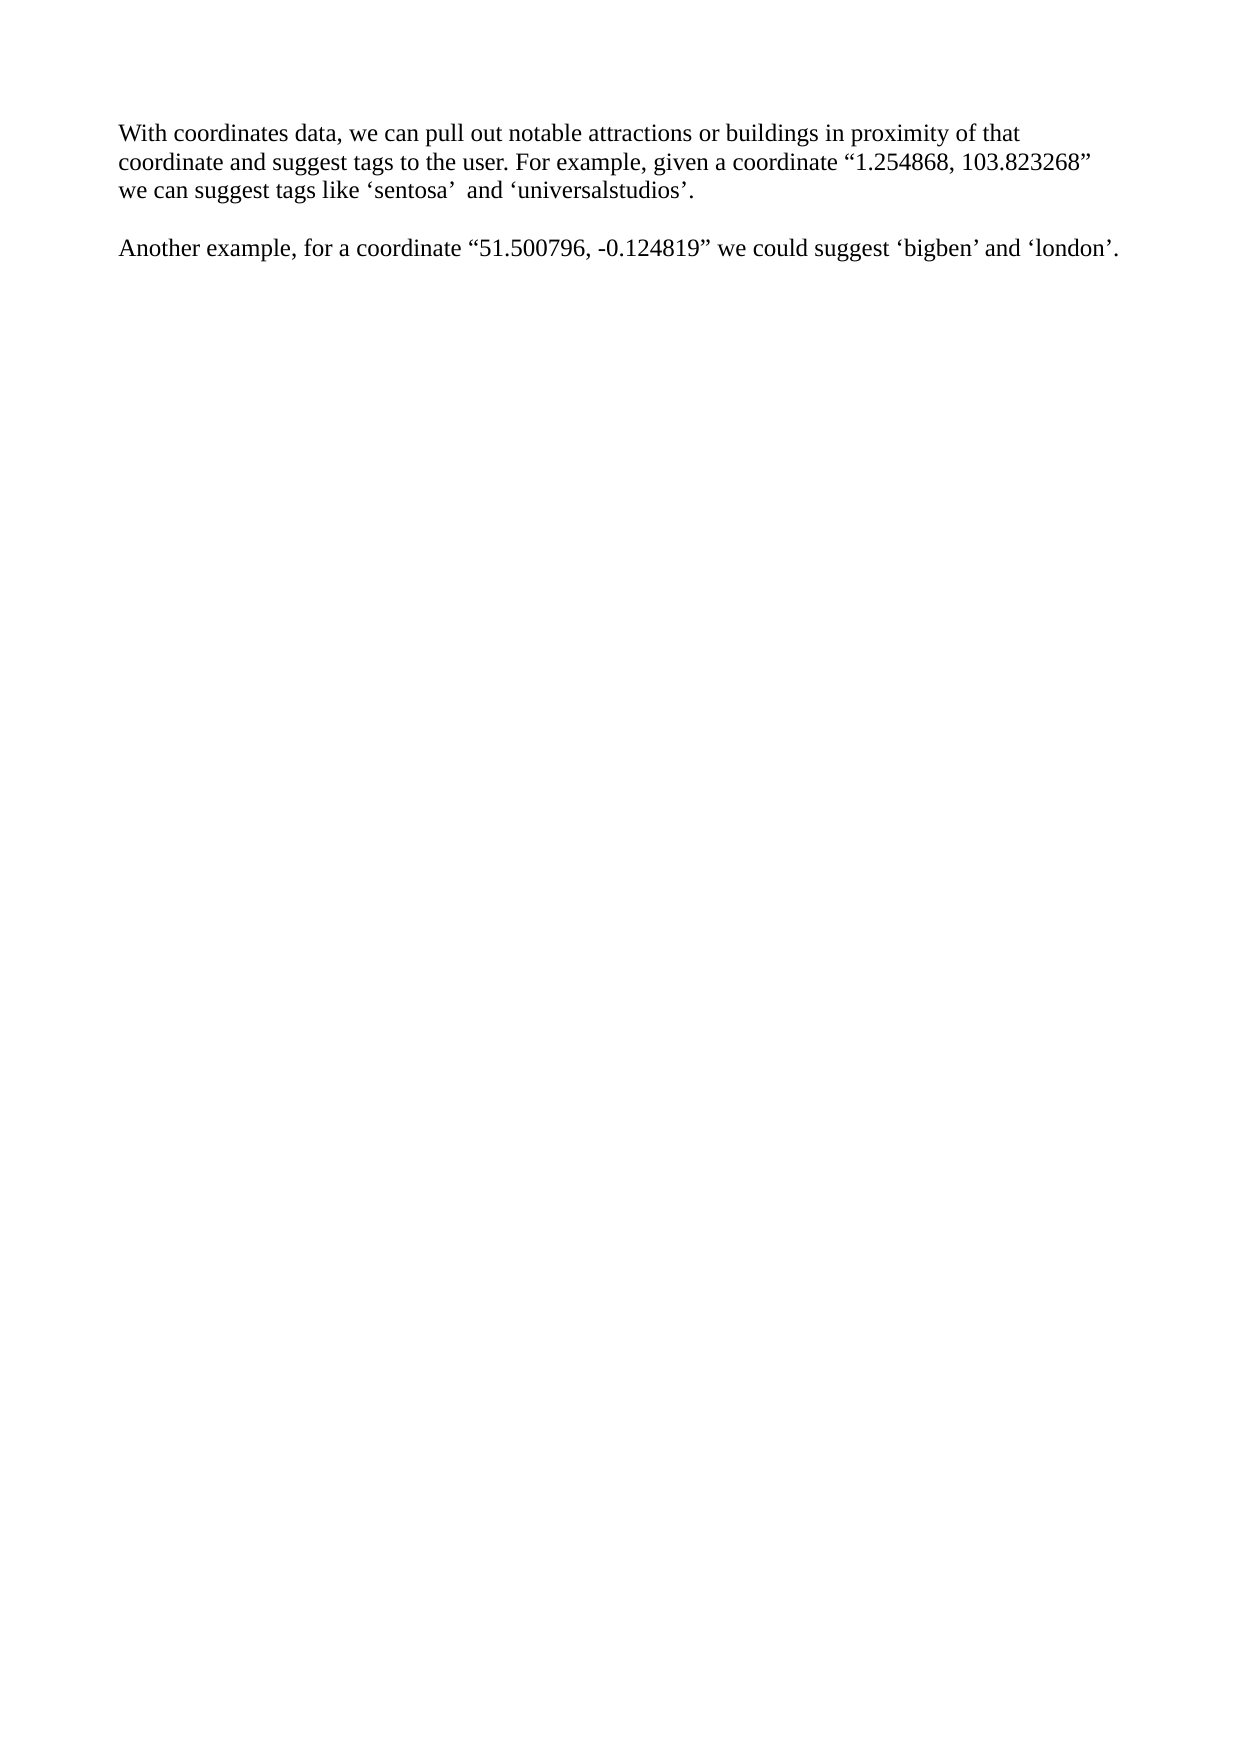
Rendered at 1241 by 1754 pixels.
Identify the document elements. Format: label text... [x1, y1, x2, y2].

list With coordinates data, we can pull out notable attractions or buildings in proximity of that coordinate and suggest tags to the user. For example, given a coordinate “1.254868, 103.823268” we can suggest tags like ‘sentosa’ and ‘universalstudios’. [118, 118, 1122, 204]
list Another example, for a coordinate “51.500796, -0.124819” we could suggest ‘bigben’ and ‘london’. [118, 233, 1122, 262]
